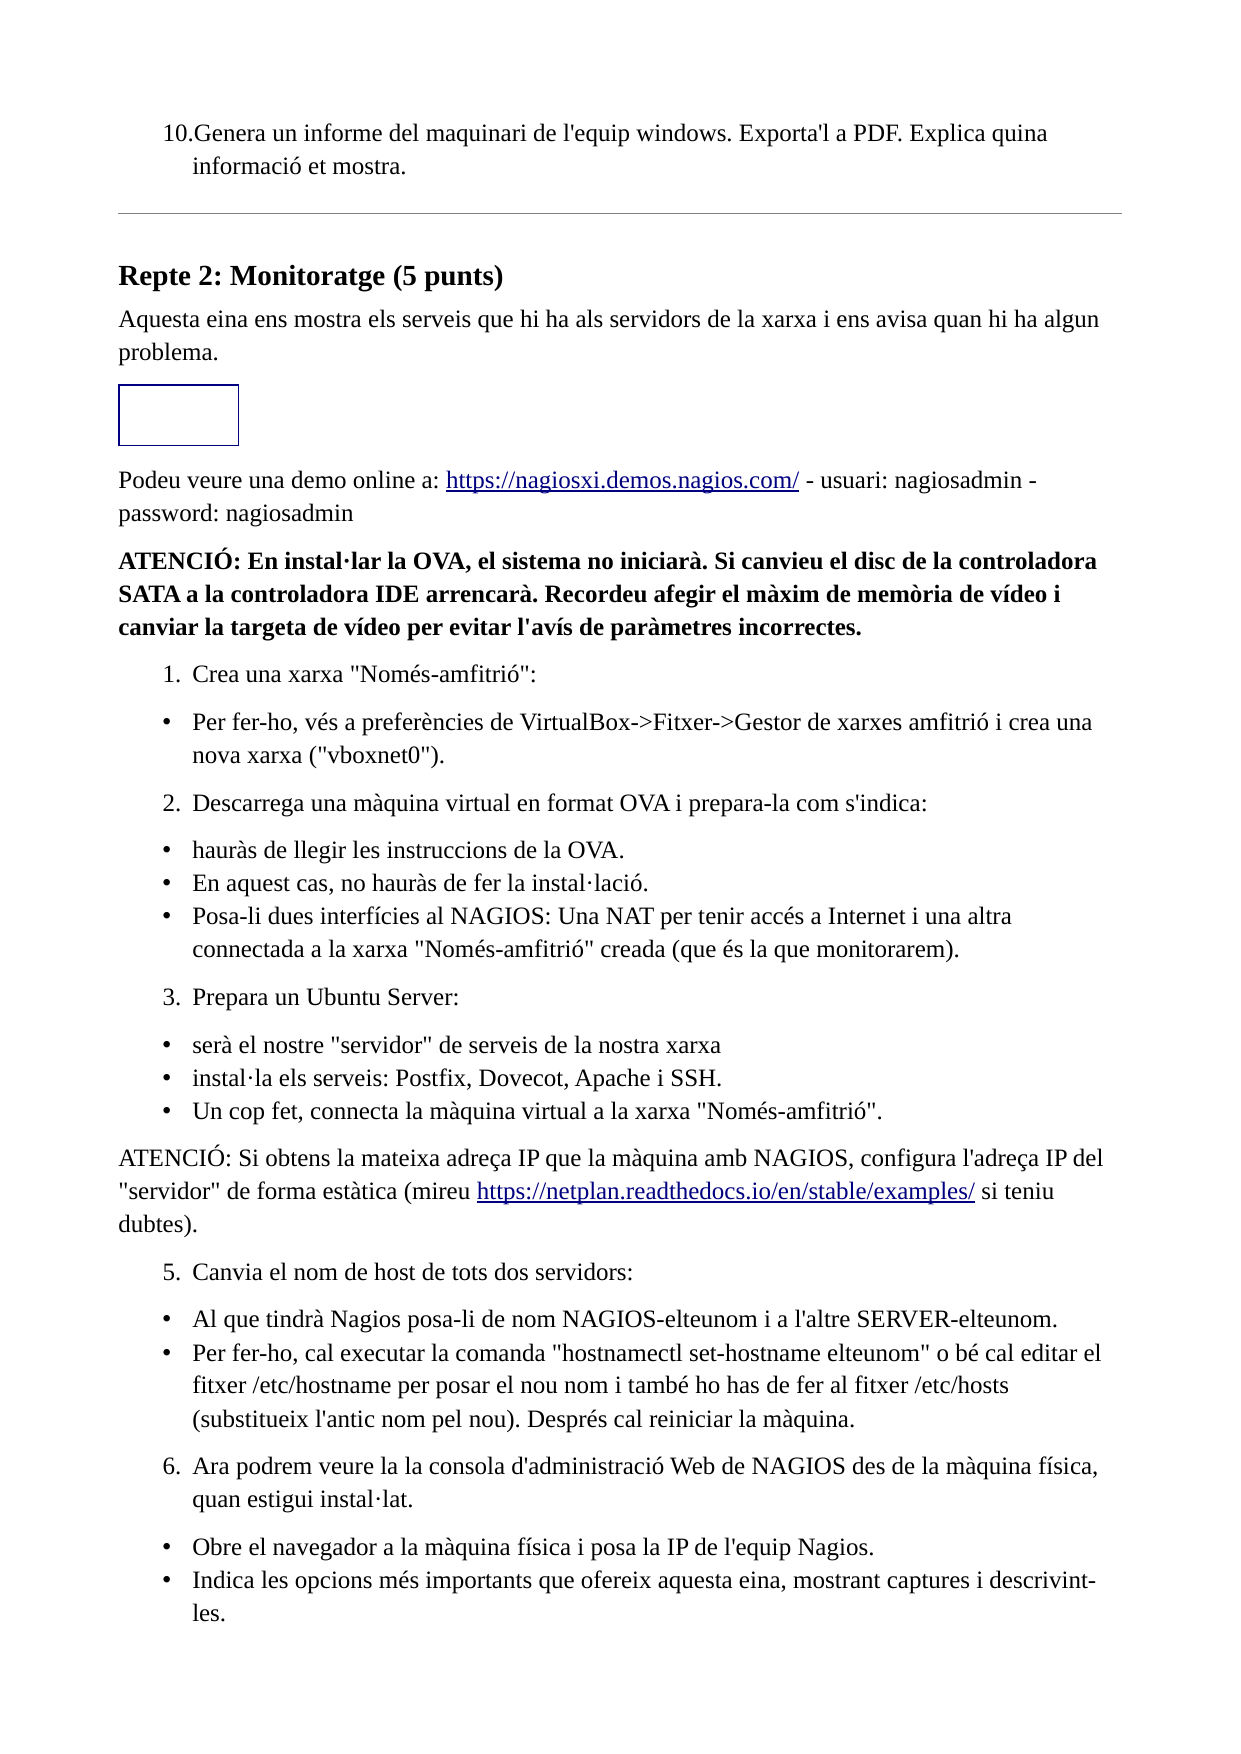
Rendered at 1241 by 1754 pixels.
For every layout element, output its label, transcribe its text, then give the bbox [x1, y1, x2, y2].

text Podeu veure una demo online a: https://nagiosxi.demos.nagios.com/ - usuari: nagiosadmin - password: nagiosadmin [118, 465, 1122, 527]
list serà el nostre "servidor" de serveis de la nostra xarxa [162, 1030, 1122, 1058]
list Descarrega una màquina virtual en format OVA i prepara-la com s'indica: [162, 788, 1122, 817]
list Canvia el nom de host de tots dos servidors: [162, 1257, 1122, 1286]
list Genera un informe del maquinari de l'equip windows. Exporta'l a PDF. Explica quina informació et mostra. [162, 118, 1122, 180]
list hauràs de llegir les instruccions de la OVA. [162, 835, 1122, 864]
list instal·la els serveis: Postfix, Dovecot, Apache i SSH. [162, 1063, 1122, 1091]
text Aquesta eina ens mostra els serveis que hi ha als servidors de la xarxa i ens avisa quan hi ha algun problema. [118, 304, 1122, 365]
subtitle Repte 2: Monitoratge (5 punts) [118, 258, 1122, 291]
list Posa-li dues interfícies al NAGIOS: Una NAT per tenir accés a Internet i una altra connectada a la xarxa "Només-amfitrió" creada (que és la que monitorarem). [162, 901, 1122, 963]
list Ara podrem veure la la consola d'administració Web de NAGIOS des de la màquina física, quan estigui instal·lat. [162, 1451, 1122, 1513]
text ATENCIÓ: Si obtens la mateixa adreça IP que la màquina amb NAGIOS, configura l'adreça IP del "servidor" de forma estàtica (mireu https://netplan.readthedocs.io/en/stable/examples/ si teniu dubtes). [118, 1143, 1122, 1238]
list Per fer-ho, vés a preferències de VirtualBox->Fitxer->Gestor de xarxes amfitrió i crea una nova xarxa ("vboxnet0"). [162, 707, 1122, 769]
list Obre el navegador a la màquina física i posa la IP de l'equip Nagios. [162, 1532, 1122, 1561]
text ATENCIÓ: En instal·lar la OVA, el sistema no iniciarà. Si canvieu el disc de la controladora SATA a la controladora IDE arrencarà. Recordeu afegir el màxim de memòria de vídeo i canviar la targeta de vídeo per evitar l'avís de paràmetres incorrectes. [118, 546, 1122, 641]
list Indica les opcions més importants que ofereix aquesta eina, mostrant captures i descrivint-les. [162, 1565, 1122, 1627]
list Al que tindrà Nagios posa-li de nom NAGIOS-elteunom i a l'altre SERVER-elteunom. [162, 1304, 1122, 1333]
list Un cop fet, connecta la màquina virtual a la xarxa "Només-amfitrió". [162, 1096, 1122, 1124]
list En aquest cas, no hauràs de fer la instal·lació. [162, 868, 1122, 897]
list Crea una xarxa "Només-amfitrió": [162, 659, 1122, 688]
list Per fer-ho, cal executar la comanda "hostnamectl set-hostname elteunom" o bé cal editar el fitxer /etc/hostname per posar el nou nom i també ho has de fer al fitxer /etc/hosts (substitueix l'antic nom pel nou). Després cal reiniciar la màquina. [162, 1338, 1122, 1432]
list Prepara un Ubuntu Server: [162, 982, 1122, 1011]
